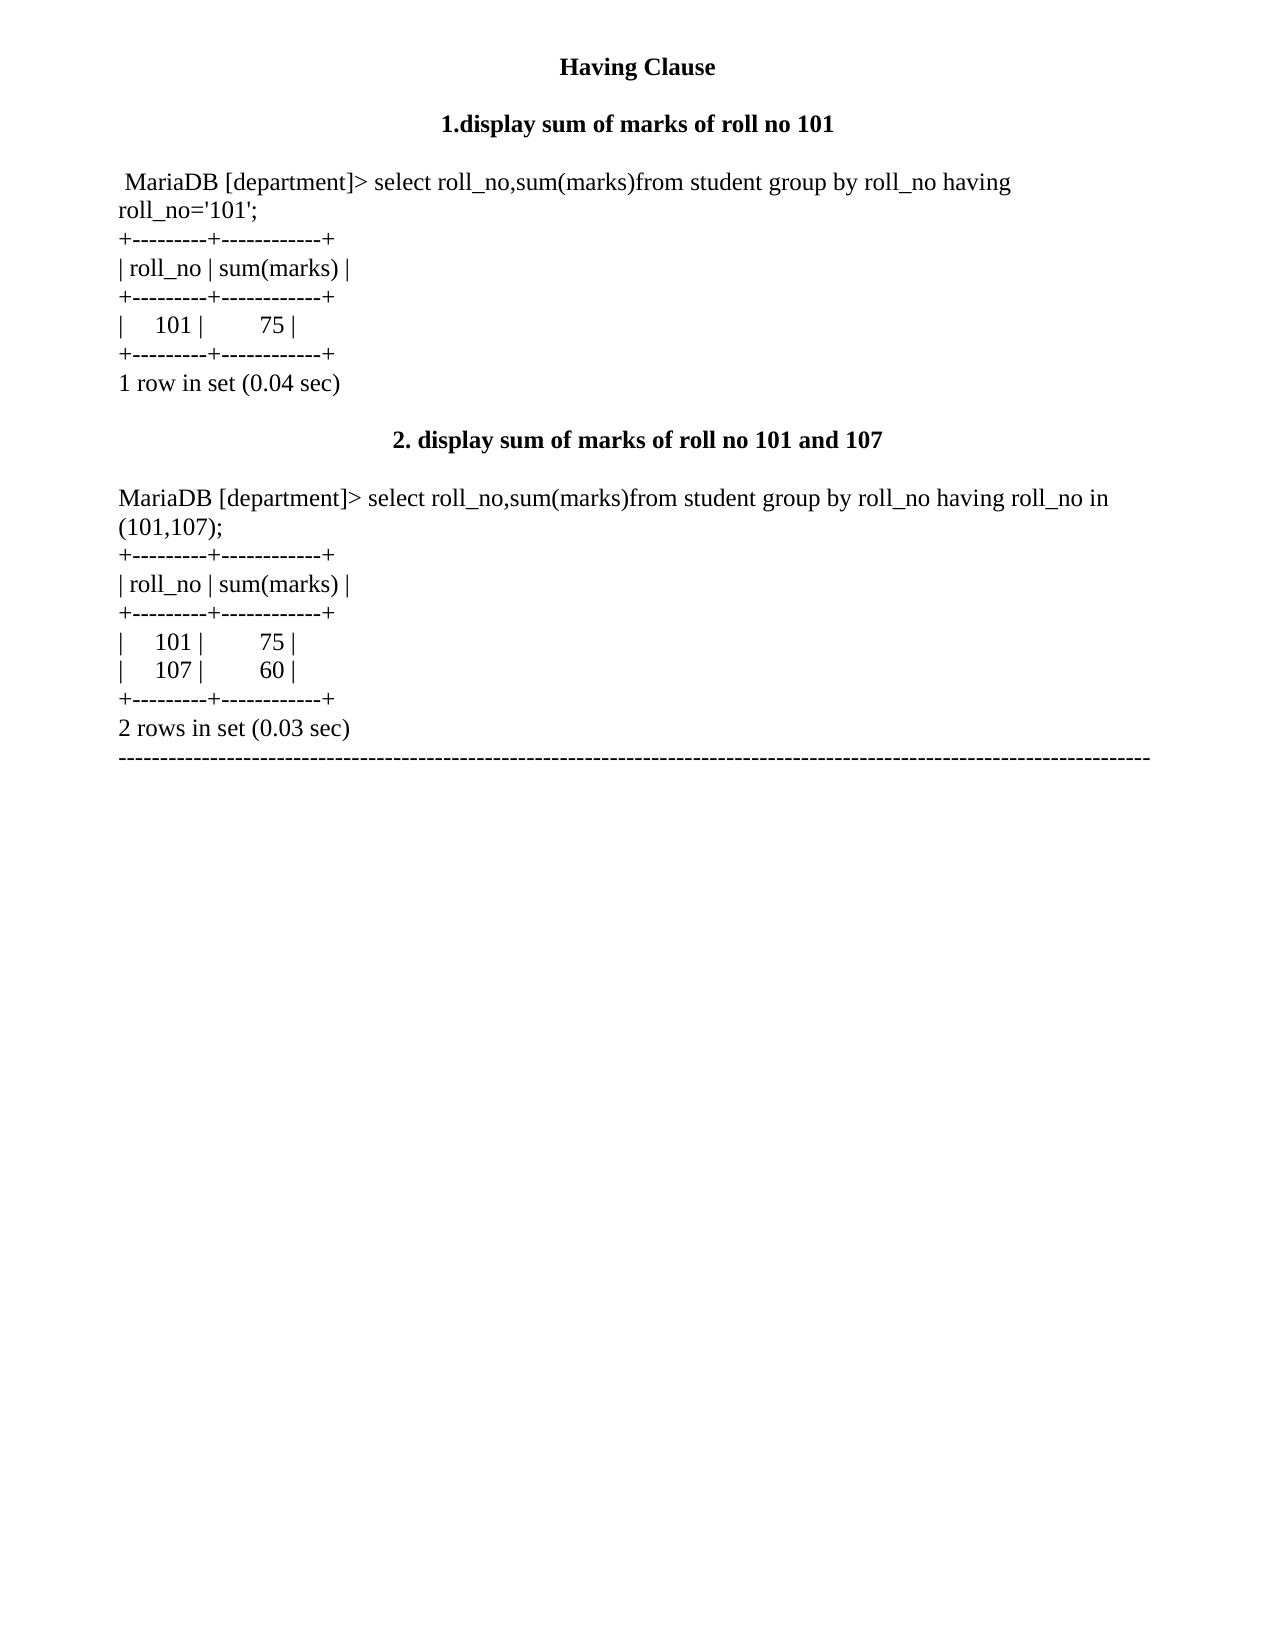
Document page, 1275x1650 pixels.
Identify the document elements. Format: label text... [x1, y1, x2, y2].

text +---------+------------+ [118, 598, 1157, 627]
text +---------+------------+ [118, 282, 1157, 310]
text | 101 | 75 | [118, 310, 1157, 339]
text 2 rows in set (0.03 sec) [118, 713, 1157, 742]
text 2. display sum of marks of roll no 101 and 107 [118, 425, 1157, 454]
text 1 row in set (0.04 sec) [118, 368, 1157, 397]
text | 107 | 60 | [118, 655, 1157, 684]
text ---------------------------------------------------------------------------------------------------------------------------- [118, 742, 1157, 770]
text | roll_no | sum(marks) | [118, 569, 1157, 598]
text | roll_no | sum(marks) | [118, 253, 1157, 282]
text +---------+------------+ [118, 339, 1157, 368]
text +---------+------------+ [118, 684, 1157, 713]
text 1.display sum of marks of roll no 101 [118, 109, 1157, 138]
text | 101 | 75 | [118, 627, 1157, 655]
text +---------+------------+ [118, 224, 1157, 253]
text +---------+------------+ [118, 540, 1157, 569]
text MariaDB [department]> select roll_no,sum(marks)from student group by roll_no having roll_no in (101,107); [118, 483, 1157, 540]
text Having Clause [118, 52, 1157, 80]
text MariaDB [department]> select roll_no,sum(marks)from student group by roll_no having roll_no='101'; [118, 167, 1157, 224]
